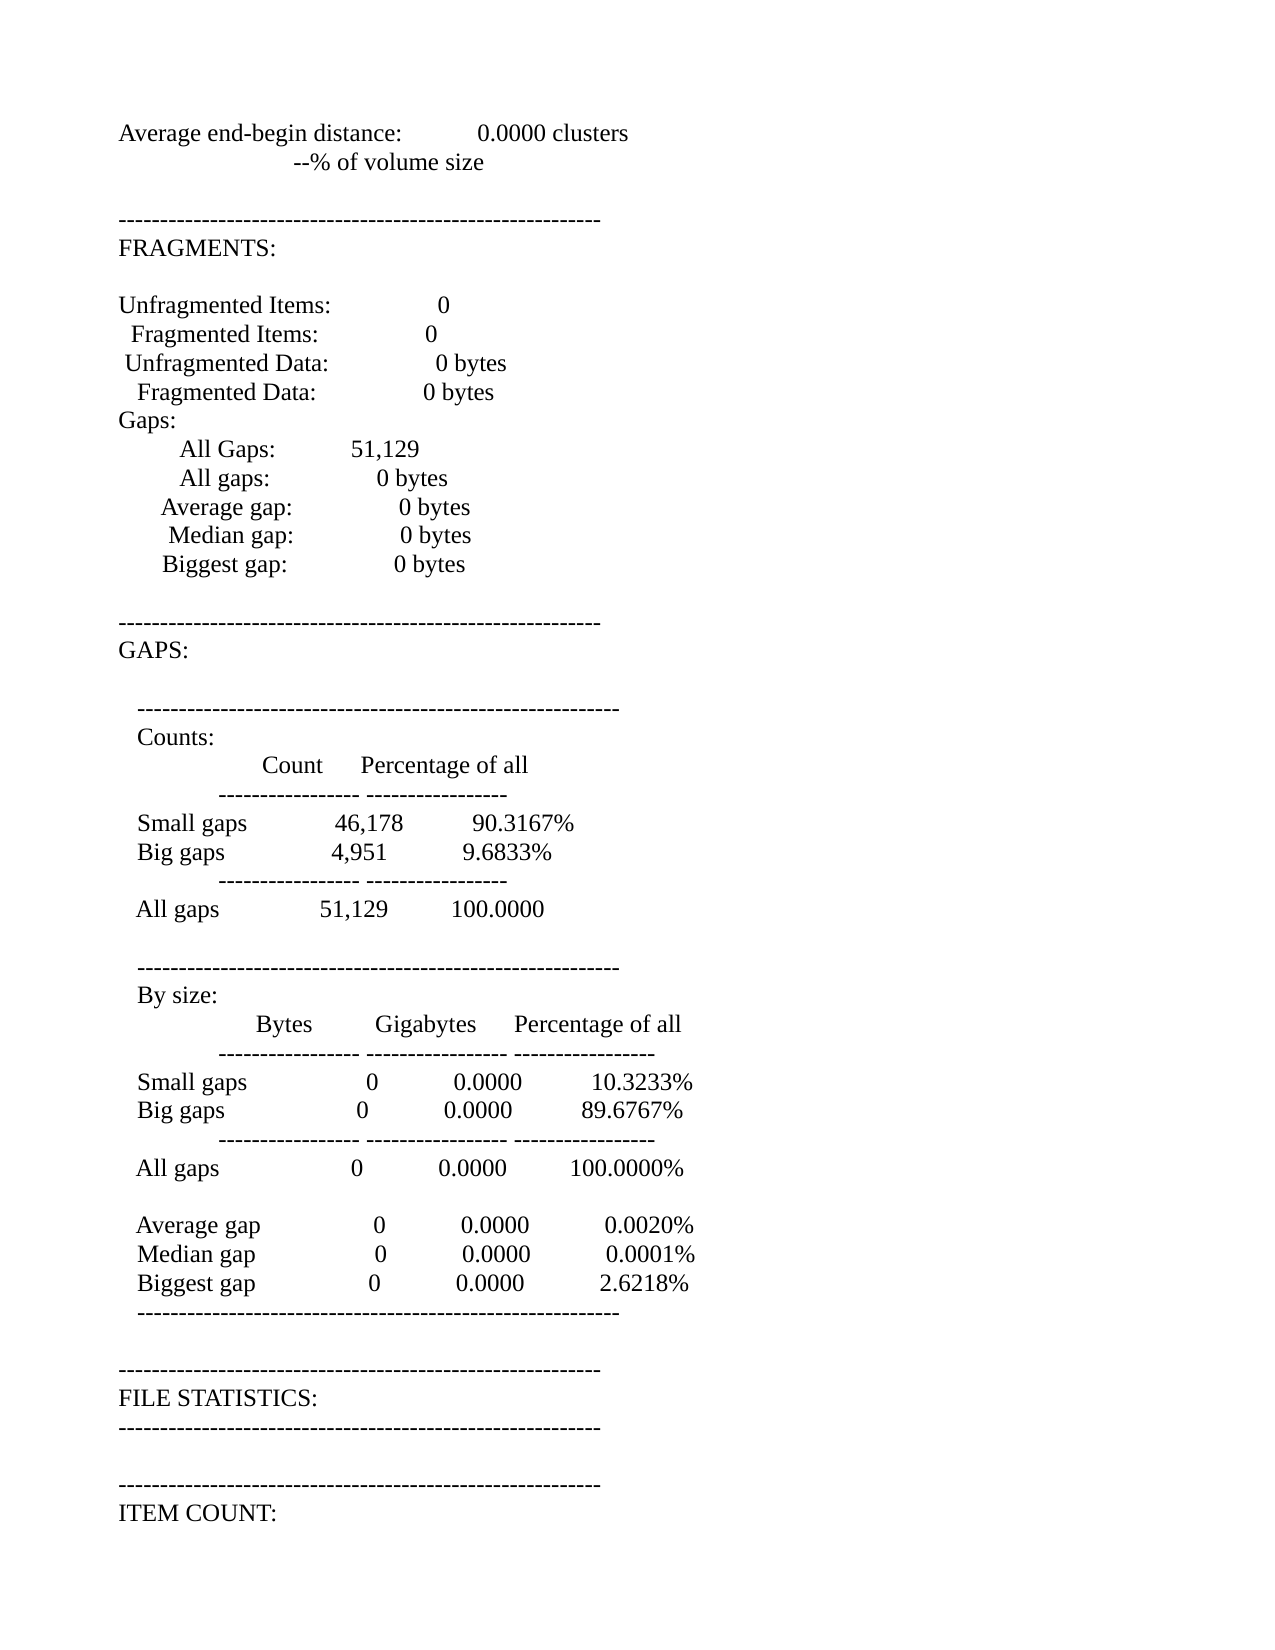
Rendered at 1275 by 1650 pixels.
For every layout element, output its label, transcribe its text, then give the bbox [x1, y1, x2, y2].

text ---------------------------------------------------------- [118, 204, 1157, 233]
text Unfragmented Items: 0 [118, 291, 1157, 319]
text FRAGMENTS: [118, 233, 1157, 262]
text All gaps: 0 bytes [118, 463, 1157, 492]
text Biggest gap 0 0.0000 2.6218% [118, 1268, 1157, 1297]
text GAPS: [118, 636, 1157, 664]
text ---------------------------------------------------------- [118, 607, 1157, 636]
text FILE STATISTICS: [118, 1383, 1157, 1412]
text Gaps: [118, 406, 1157, 434]
text Average gap 0 0.0000 0.0020% [118, 1211, 1157, 1239]
text Counts: [118, 722, 1157, 751]
text ITEM COUNT: [118, 1498, 1157, 1527]
text --% of volume size [118, 147, 1157, 176]
text ----------------- ----------------- ----------------- [118, 1038, 1157, 1067]
text Small gaps 46,178 90.3167% [118, 808, 1157, 837]
text Biggest gap: 0 bytes [118, 549, 1157, 578]
text ----------------- ----------------- [118, 866, 1157, 894]
text ---------------------------------------------------------- [118, 1297, 1157, 1326]
text Median gap 0 0.0000 0.0001% [118, 1239, 1157, 1268]
text Big gaps 0 0.0000 89.6767% [118, 1096, 1157, 1124]
text ---------------------------------------------------------- [118, 1354, 1157, 1383]
text Bytes Gigabytes Percentage of all [118, 1009, 1157, 1038]
text ----------------- ----------------- ----------------- [118, 1124, 1157, 1153]
text Fragmented Items: 0 [118, 319, 1157, 348]
text ---------------------------------------------------------- [118, 1412, 1157, 1441]
text ---------------------------------------------------------- [118, 693, 1157, 722]
text Unfragmented Data: 0 bytes [118, 348, 1157, 377]
text ----------------- ----------------- [118, 779, 1157, 808]
text Big gaps 4,951 9.6833% [118, 837, 1157, 866]
text Fragmented Data: 0 bytes [118, 377, 1157, 406]
text Average end-begin distance: 0.0000 clusters [118, 118, 1157, 147]
text ---------------------------------------------------------- [118, 952, 1157, 981]
text All gaps 0 0.0000 100.0000% [118, 1153, 1157, 1182]
text Average gap: 0 bytes [118, 492, 1157, 521]
text ---------------------------------------------------------- [118, 1469, 1157, 1498]
text By size: [118, 981, 1157, 1009]
text All Gaps: 51,129 [118, 434, 1157, 463]
text Median gap: 0 bytes [118, 521, 1157, 549]
text Small gaps 0 0.0000 10.3233% [118, 1067, 1157, 1096]
text Count Percentage of all [118, 751, 1157, 779]
text All gaps 51,129 100.0000 [118, 894, 1157, 923]
